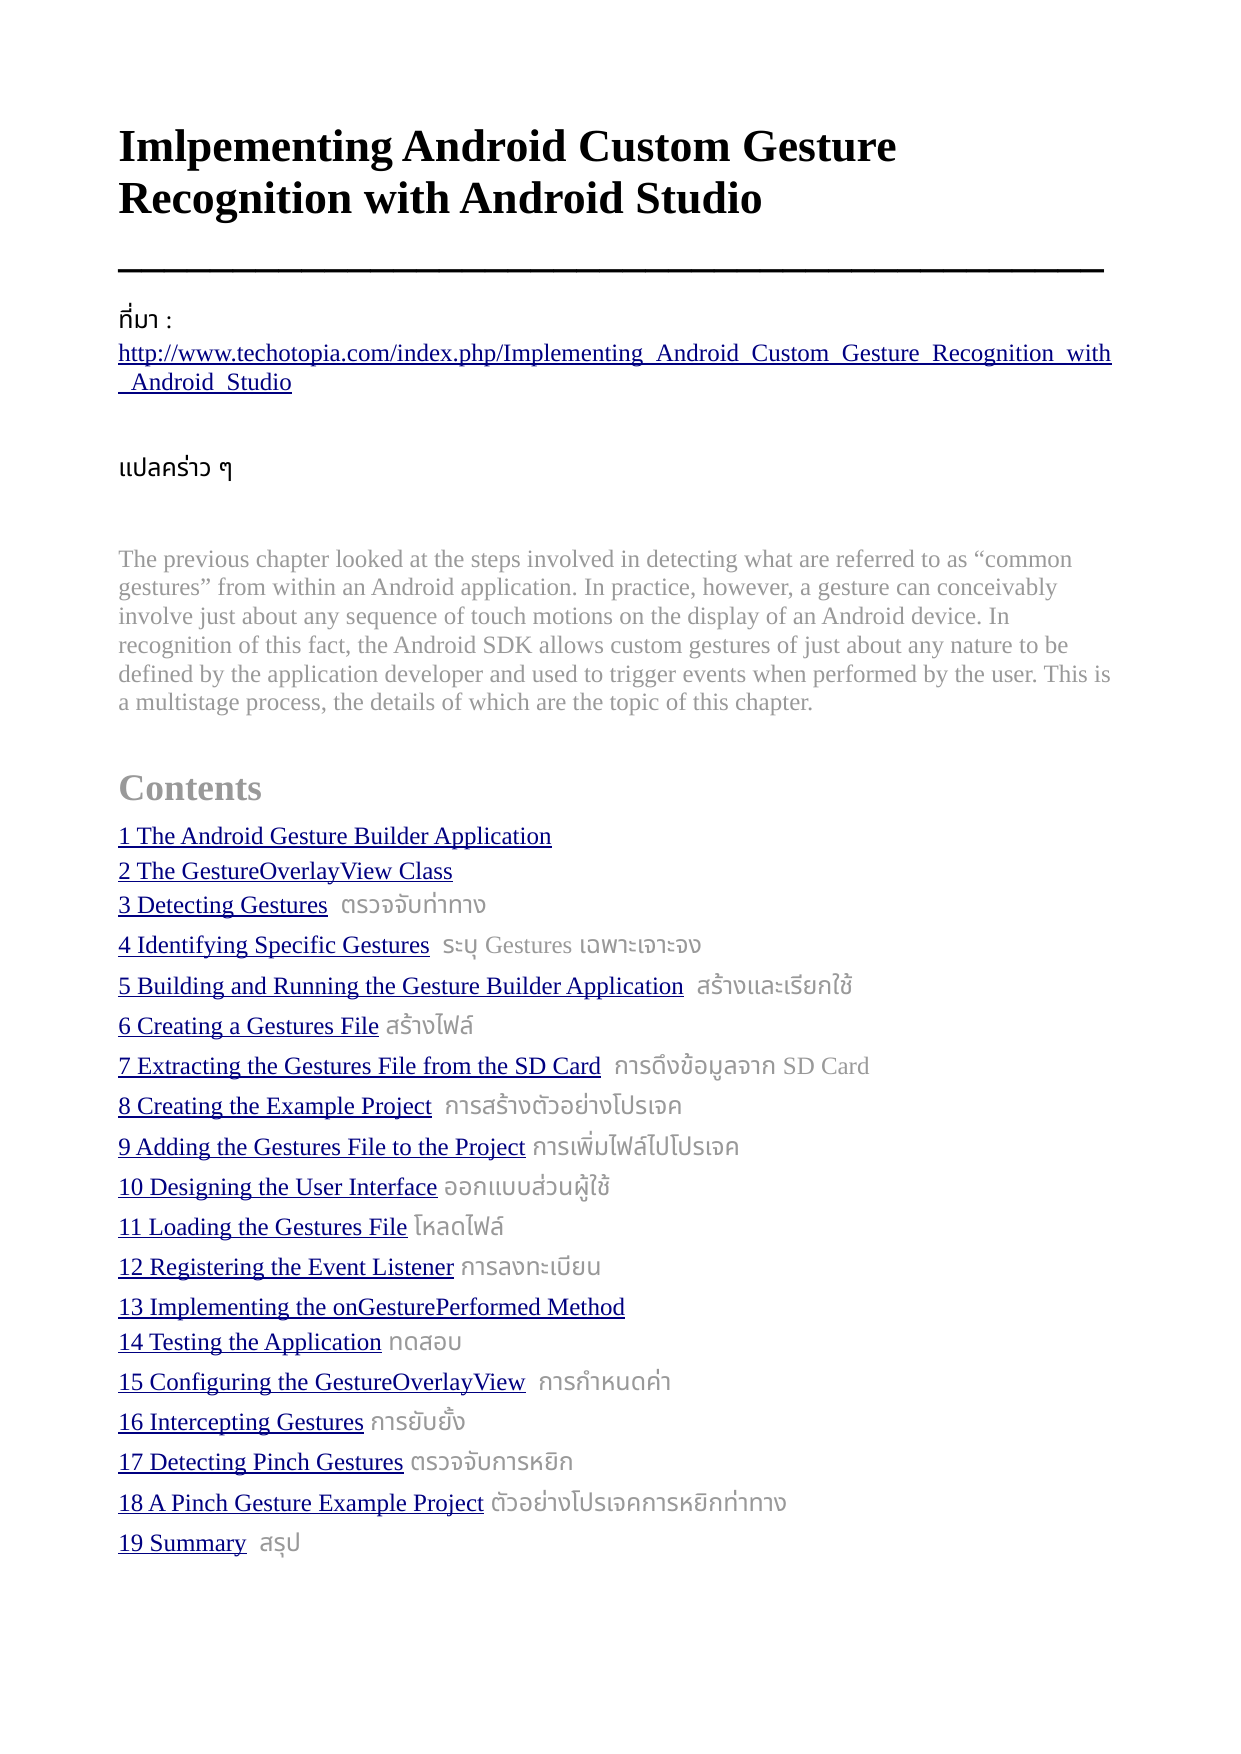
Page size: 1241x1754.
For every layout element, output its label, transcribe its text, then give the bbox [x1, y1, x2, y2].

text 18 A Pinch Gesture Example Project ตัวอย่างโปรเจคการหยิกท่าทาง [118, 1488, 1122, 1521]
text 13 Implementing the onGesturePerformed Method [118, 1292, 1122, 1321]
text 14 Testing the Application ทดสอบ [118, 1327, 1122, 1360]
subtitle Contents [118, 766, 1122, 809]
text 17 Detecting Pinch Gestures ตรวจจับการหยิก [118, 1447, 1122, 1481]
text The previous chapter looked at the steps involved in detecting what are referred to as “common gestures” from within an Android application. In practice, however, a gesture can conceivably involve just about any sequence of touch motions on the display of an Android device. In recognition of this fact, the Android SDK allows custom gestures of just about any nature to be defined by the application developer and used to trigger events when performed by the user. This is a multistage process, the details of which are the topic of this chapter. [118, 544, 1122, 716]
text 16 Intercepting Gestures การยับยั้ง [118, 1407, 1122, 1441]
text 8 Creating the Example Project การสร้างตัวอย่างโปรเจค [118, 1091, 1122, 1125]
text 15 Configuring the GestureOverlayView การกำหนดค่า [118, 1367, 1122, 1401]
text 3 Detecting Gestures ตรวจจับท่าทาง [118, 890, 1122, 924]
text แปลคร่าว ๆ [118, 453, 1122, 486]
text 12 Registering the Event Listener การลงทะเบียน [118, 1252, 1122, 1286]
text ___________________________________________ [118, 223, 1122, 276]
text 19 Summary สรุป [118, 1528, 1122, 1561]
text 2 The GestureOverlayView Class [118, 856, 1122, 884]
text 9 Adding the Gestures File to the Project การเพิ่มไฟล์ไปโปรเจค [118, 1132, 1122, 1165]
text 4 Identifying Specific Gestures ระบุ Gestures เฉพาะเจาะจง [118, 931, 1122, 964]
text Imlpementing Android Custom Gesture Recognition with Android Studio [118, 118, 1122, 223]
text ที่มา : http://www.techotopia.com/index.php/Implementing_Android_Custom_Gesture_Recognition_with_Android_Studio [118, 305, 1122, 396]
text 10 Designing the User Interface ออกแบบส่วนผู้ใช้ [118, 1172, 1122, 1205]
text 1 The Android Gesture Builder Application [118, 821, 1122, 850]
text 6 Creating a Gestures File สร้างไฟล์ [118, 1011, 1122, 1044]
text 7 Extracting the Gestures File from the SD Card การดึงข้อมูลจาก SD Card [118, 1051, 1122, 1085]
text 5 Building and Running the Gesture Builder Application สร้างและเรียกใช้ [118, 971, 1122, 1004]
text 11 Loading the Gestures File โหลดไฟล์ [118, 1212, 1122, 1246]
